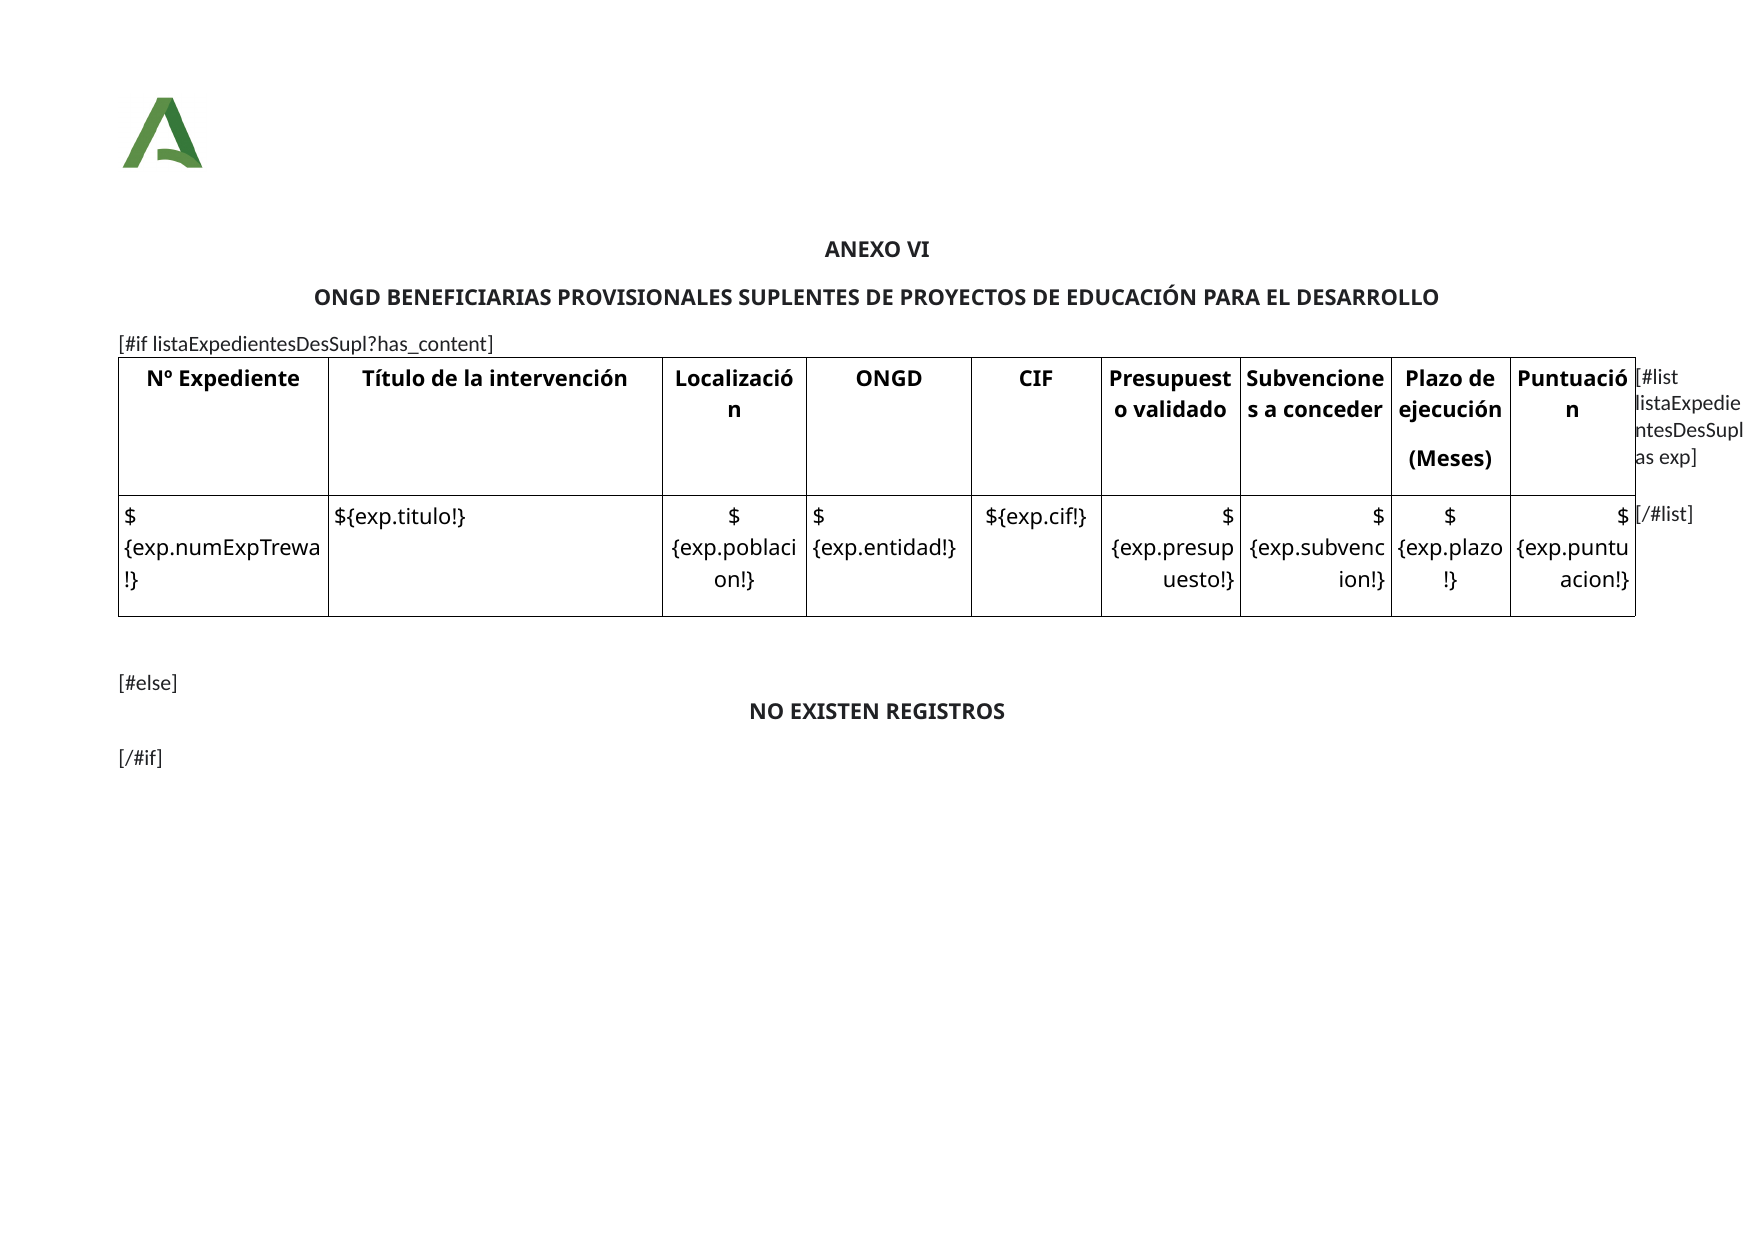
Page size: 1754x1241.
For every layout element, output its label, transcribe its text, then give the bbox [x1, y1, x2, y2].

table_cell ${exp.subvencion!} [1241, 496, 1391, 616]
table_header ONGD [807, 358, 971, 495]
table_cell ${exp.poblacion!} [663, 496, 806, 616]
text ANEXO VI [118, 234, 1636, 264]
text ONGD BENEFICIARIAS PROVISIONALES SUPLENTES DE PROYECTOS DE EDUCACIÓN PARA EL DESARROLLO [118, 282, 1636, 312]
table_cell ${exp.puntuacion!} [1511, 496, 1635, 616]
table_cell ${exp.plazo!} [1392, 496, 1510, 616]
table_header Localización [663, 358, 806, 495]
table_header Puntuación [1511, 358, 1635, 495]
table_header Subvenciones a conceder [1241, 358, 1391, 495]
table_cell ${exp.numExpTrewa!} [119, 496, 328, 616]
table_header Plazo de ejecución (Meses) [1392, 358, 1510, 495]
table_header CIF [972, 358, 1101, 495]
table_cell ${exp.titulo!} [329, 496, 662, 616]
text [#if listaExpedientesDesSupl?has_content] [118, 330, 1636, 357]
table_header [#list listaExpedientesDesSupl as exp] [1636, 357, 1752, 495]
picture [118, 93, 207, 172]
table_header Título de la intervención [329, 358, 662, 495]
table_cell ${exp.presupuesto!} [1102, 496, 1240, 616]
table_cell ${exp.cif!} [972, 496, 1101, 616]
table_cell ${exp.entidad!} [807, 496, 971, 616]
table_cell [/#list] [1636, 495, 1752, 616]
text [#else] [118, 669, 1636, 696]
table_header Presupuesto validado [1102, 358, 1240, 495]
table_header Nº Expediente [119, 358, 328, 495]
text NO EXISTEN REGISTROS [118, 696, 1636, 726]
text [/#if] [118, 744, 1636, 771]
